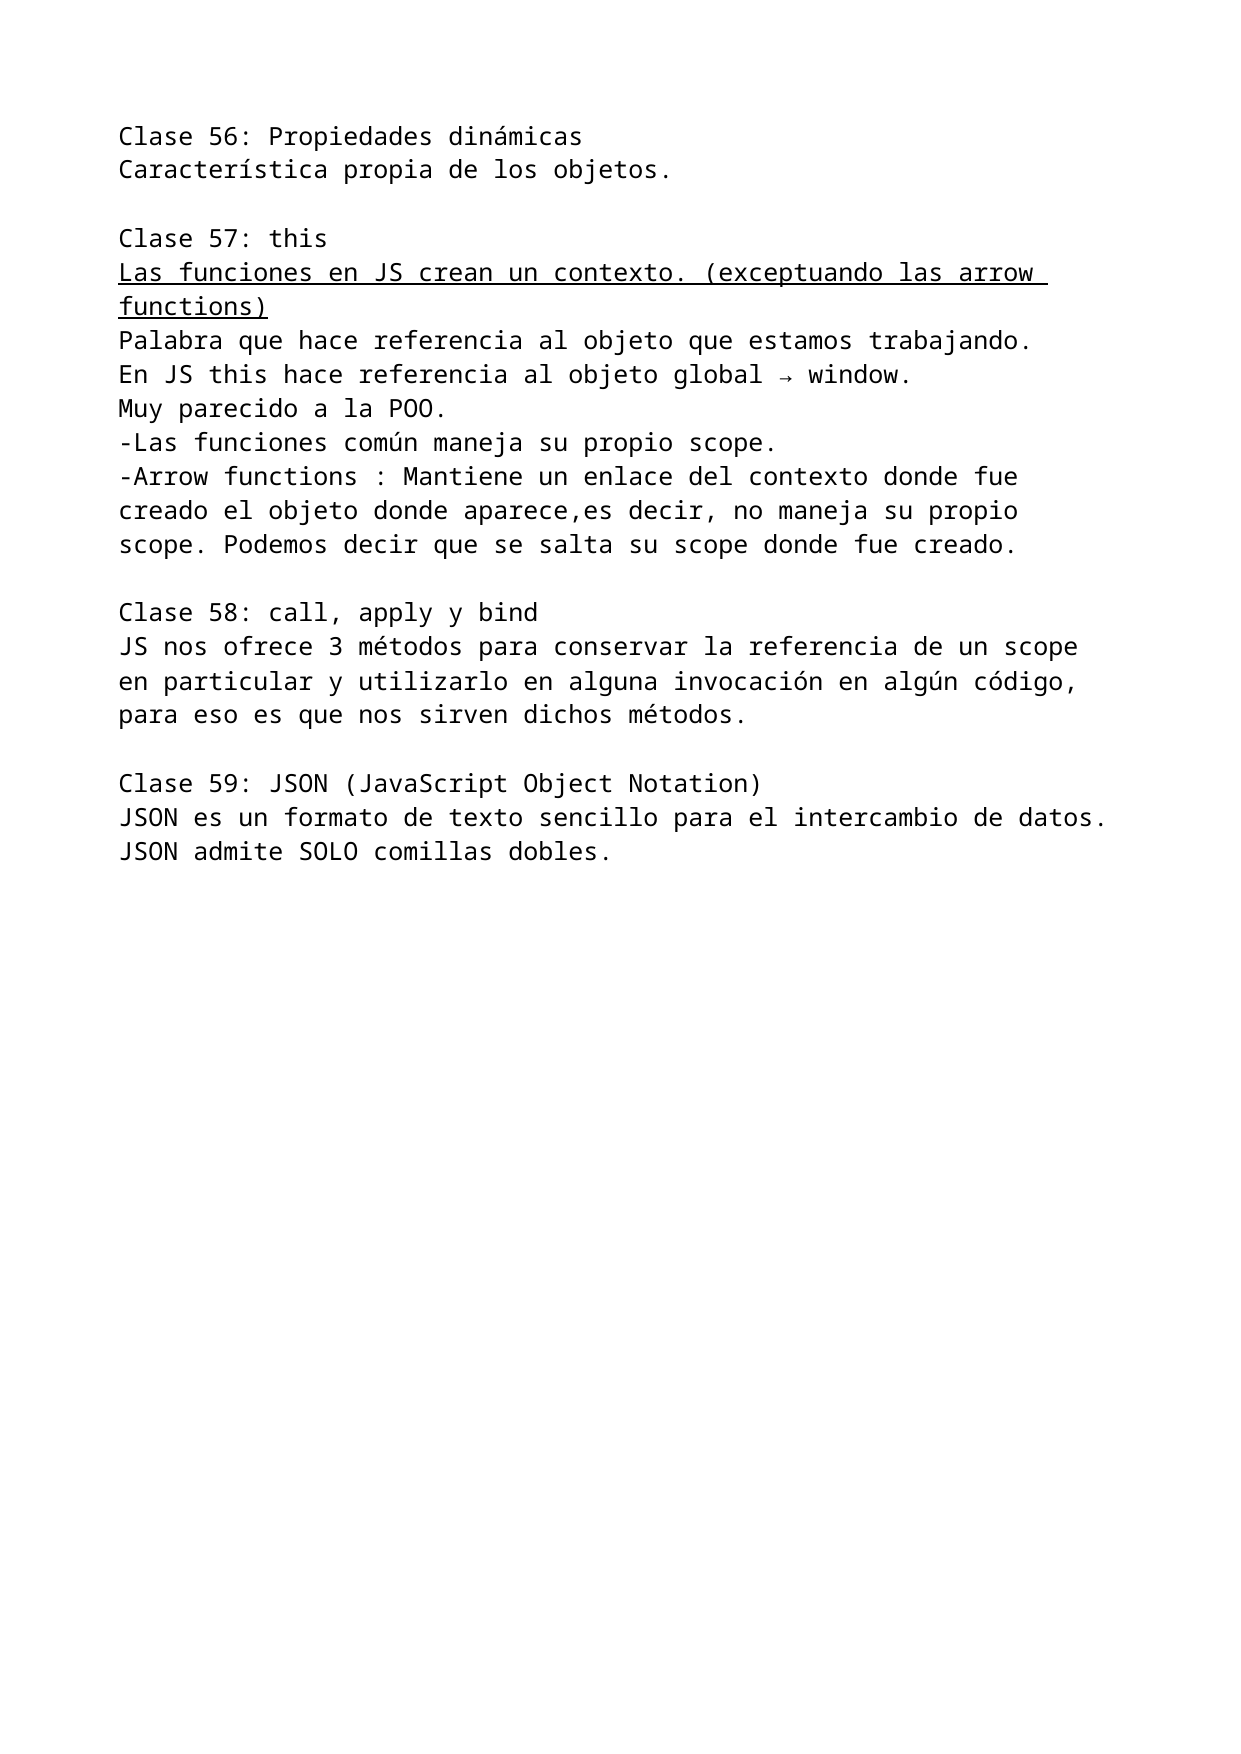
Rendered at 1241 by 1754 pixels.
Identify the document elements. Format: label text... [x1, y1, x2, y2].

text JS nos ofrece 3 métodos para conservar la referencia de un scope en particular y utilizarlo en alguna invocación en algún código, para eso es que nos sirven dichos métodos. [118, 629, 1122, 731]
text JSON admite SOLO comillas dobles. [118, 833, 1122, 867]
text Las funciones en JS crean un contexto. (exceptuando las arrow functions) [118, 254, 1122, 322]
text -Arrow functions : Mantiene un enlace del contexto donde fue creado el objeto donde aparece,es decir, no maneja su propio scope. Podemos decir que se salta su scope donde fue creado. [118, 459, 1122, 561]
text Clase 59: JSON (JavaScript Object Notation) [118, 765, 1122, 799]
text -Las funciones común maneja su propio scope. [118, 425, 1122, 459]
text Muy parecido a la POO. [118, 391, 1122, 425]
text Clase 56: Propiedades dinámicas [118, 118, 1122, 152]
text En JS this hace referencia al objeto global → window. [118, 357, 1122, 391]
text JSON es un formato de texto sencillo para el intercambio de datos. [118, 799, 1122, 833]
text Clase 58: call, apply y bind [118, 595, 1122, 629]
text Palabra que hace referencia al objeto que estamos trabajando. [118, 322, 1122, 357]
text Característica propia de los objetos. [118, 152, 1122, 186]
text Clase 57: this [118, 220, 1122, 254]
